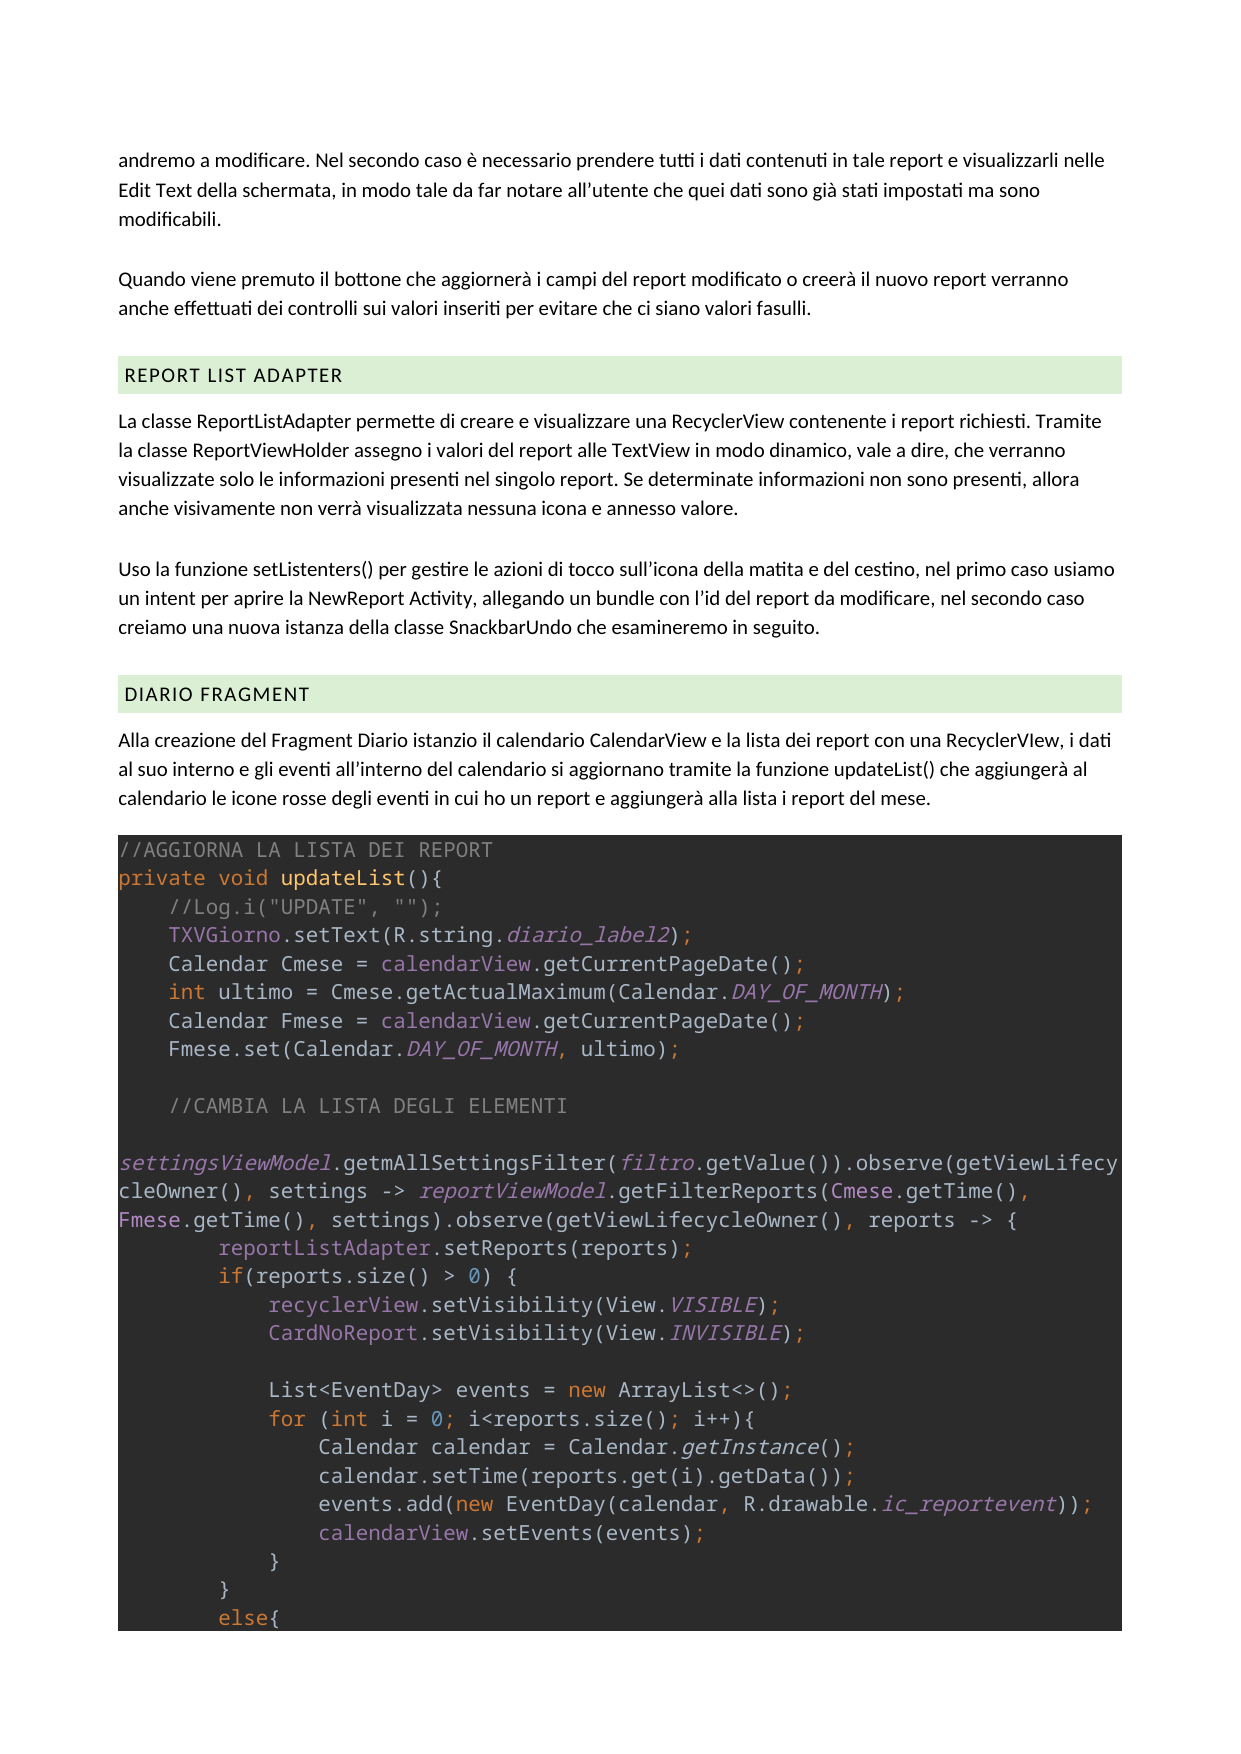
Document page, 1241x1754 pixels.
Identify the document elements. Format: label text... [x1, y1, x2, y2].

text Alla creazione del Fragment Diario istanzio il calendario CalendarView e la lista dei report con una RecyclerVIew, i dati al suo interno e gli eventi all’interno del calendario si aggiornano tramite la funzione updateList() che aggiungerà al calendario le icone rosse degli eventi in cui ho un report e aggiungerà alla lista i report del mese. [118, 727, 1122, 811]
text Quando viene premuto il bottone che aggiornerà i campi del report modificato o creerà il nuovo report verranno anche effettuati dei controlli sui valori inseriti per evitare che ci siano valori fasulli. [118, 266, 1122, 321]
text andremo a modificare. Nel secondo caso è necessario prendere tutti i dati contenuti in tale report e visualizzarli nelle Edit Text della schermata, in modo tale da far notare all’utente che quei dati sono già stati impostati ma sono modificabili. [118, 148, 1122, 231]
text //AGGIORNA LA LISTA DEI REPORT private void updateList(){ //Log.i("UPDATE", ""); TXVGiorno.setText(R.string.diario_label2); Calendar Cmese = calendarView.getCurrentPageDate(); int ultimo = Cmese.getActualMaximum(Calendar.DAY_OF_MONTH); Calendar Fmese = calendarView.getCurrentPageDate(); Fmese.set(Calendar.DAY_OF_MONTH, ultimo); //CAMBIA LA LISTA DEGLI ELEMENTI settingsViewModel.getmAllSettingsFilter(filtro.getValue()).observe(getViewLifecycleOwner(), settings -> reportViewModel.getFilterReports(Cmese.getTime(), Fmese.getTime(), settings).observe(getViewLifecycleOwner(), reports -> { reportListAdapter.setReports(reports); if(reports.size() > 0) { recyclerView.setVisibility(View.VISIBLE); CardNoReport.setVisibility(View.INVISIBLE); List<EventDay> events = new ArrayList<>(); for (int i = 0; i<reports.size(); i++){ Calendar calendar = Calendar.getInstance(); calendar.setTime(reports.get(i).getData()); events.add(new EventDay(calendar, R.drawable.ic_reportevent)); calendarView.setEvents(events); } } else{ [118, 835, 1122, 1631]
subtitle Report list adapter [124, 362, 1116, 388]
text Uso la funzione setListenters() per gestire le azioni di tocco sull’icona della matita e del cestino, nel primo caso usiamo un intent per aprire la NewReport Activity, allegando un bundle con l’id del report da modificare, nel secondo caso creiamo una nuova istanza della classe SnackbarUndo che esamineremo in seguito. [118, 556, 1122, 640]
text La classe ReportListAdapter permette di creare e visualizzare una RecyclerView contenente i report richiesti. Tramite la classe ReportViewHolder assegno i valori del report alle TextView in modo dinamico, vale a dire, che verranno visualizzate solo le informazioni presenti nel singolo report. Se determinate informazioni non sono presenti, allora anche visivamente non verrà visualizzata nessuna icona e annesso valore. [118, 408, 1122, 521]
subtitle Diario fragment [124, 681, 1116, 706]
